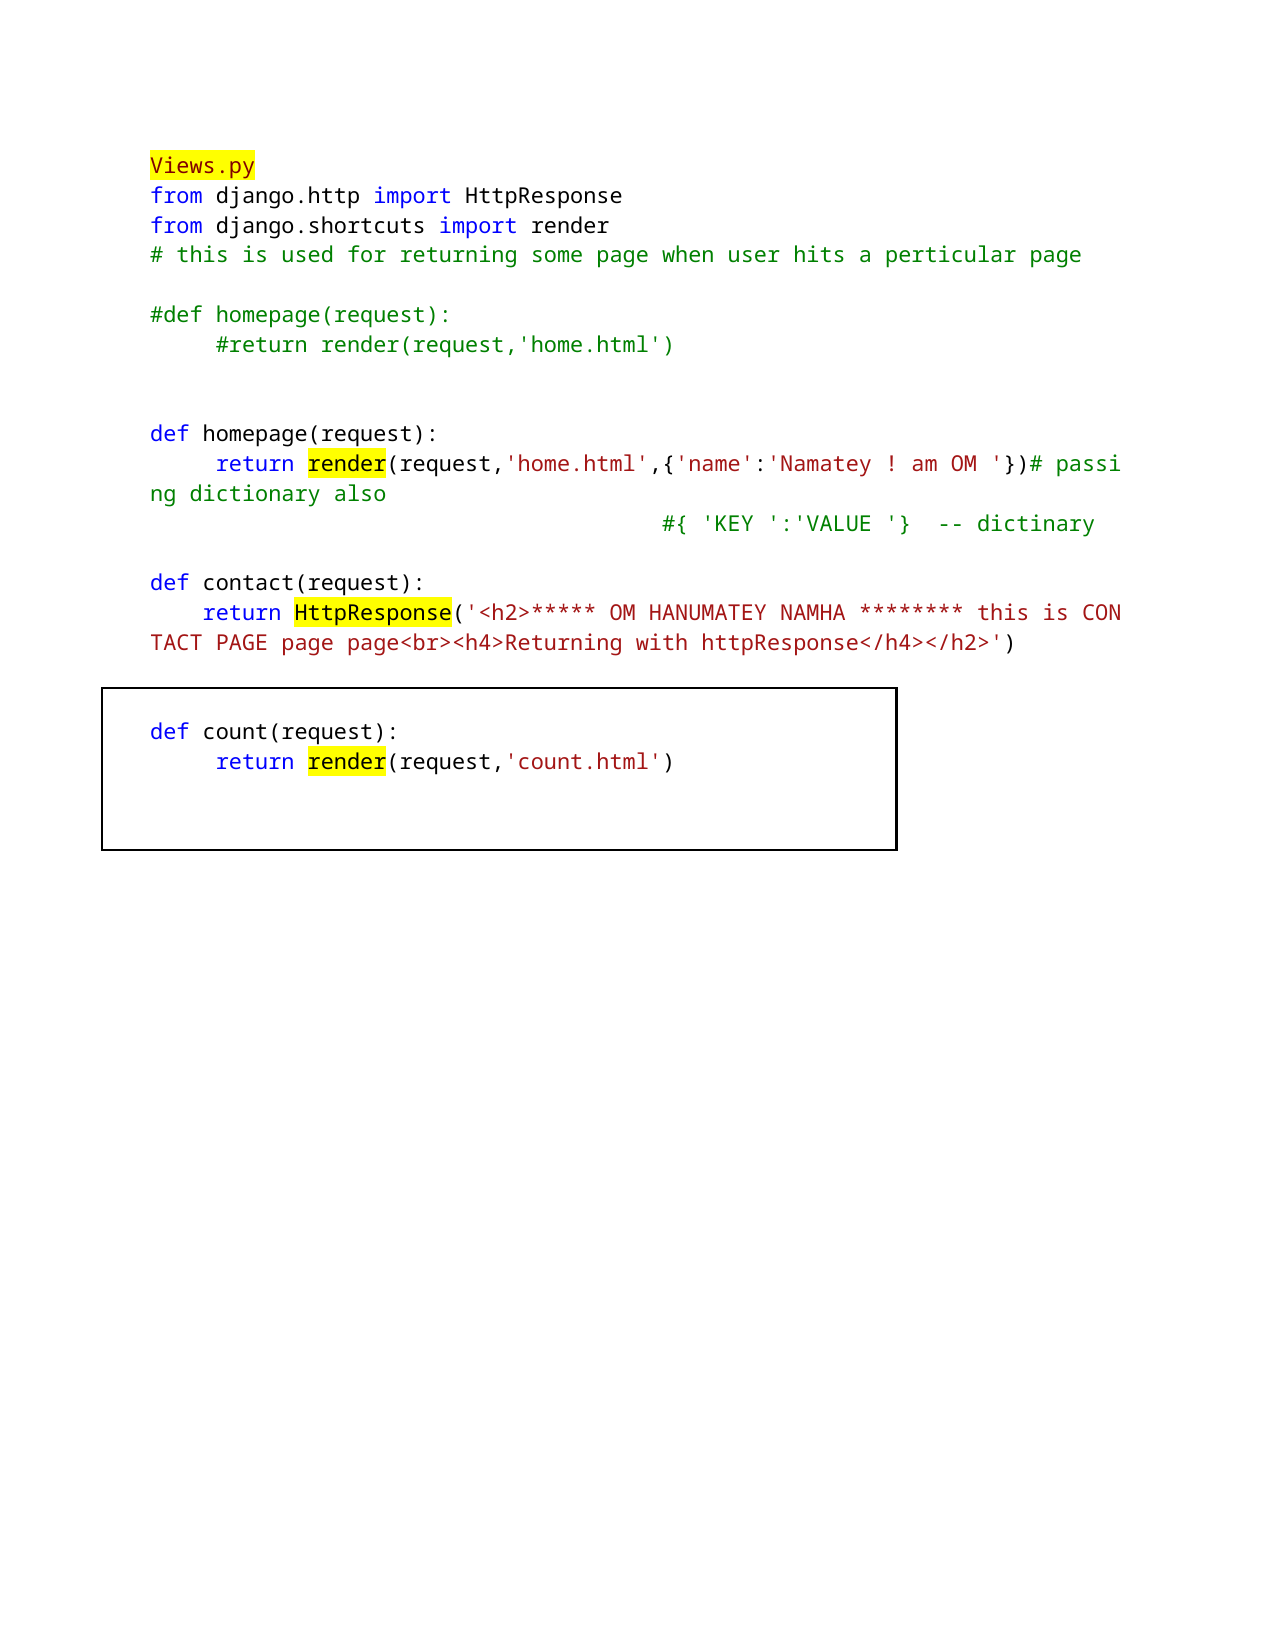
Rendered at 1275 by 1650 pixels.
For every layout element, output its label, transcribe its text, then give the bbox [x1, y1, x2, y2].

text #return render(request,'home.html') [150, 329, 1125, 358]
text from django.http import HttpResponse [150, 180, 1125, 209]
text from django.shortcuts import render [150, 209, 1125, 239]
text [898, 716, 1125, 746]
text return HttpResponse('<h2>***** OM HANUMATEY NAMHA ******** this is CONTACT PAGE page page<br><h4>Returning with httpResponse</h4></h2>') [150, 597, 1125, 656]
text [898, 746, 1125, 776]
text def contact(request): [150, 567, 1125, 597]
text return render(request,'home.html',{'name':'Namatey ! am OM '})# passing dictionary also [150, 448, 1125, 507]
text def count(request): [150, 716, 895, 746]
text # this is used for returning some page when user hits a perticular page [150, 239, 1125, 269]
text def homepage(request): [150, 418, 1125, 448]
text #def homepage(request): [150, 299, 1125, 329]
text #{ 'KEY ':'VALUE '} -- dictinary [150, 507, 1125, 537]
text Views.py [150, 150, 1125, 180]
text return render(request,'count.html') [150, 746, 895, 776]
